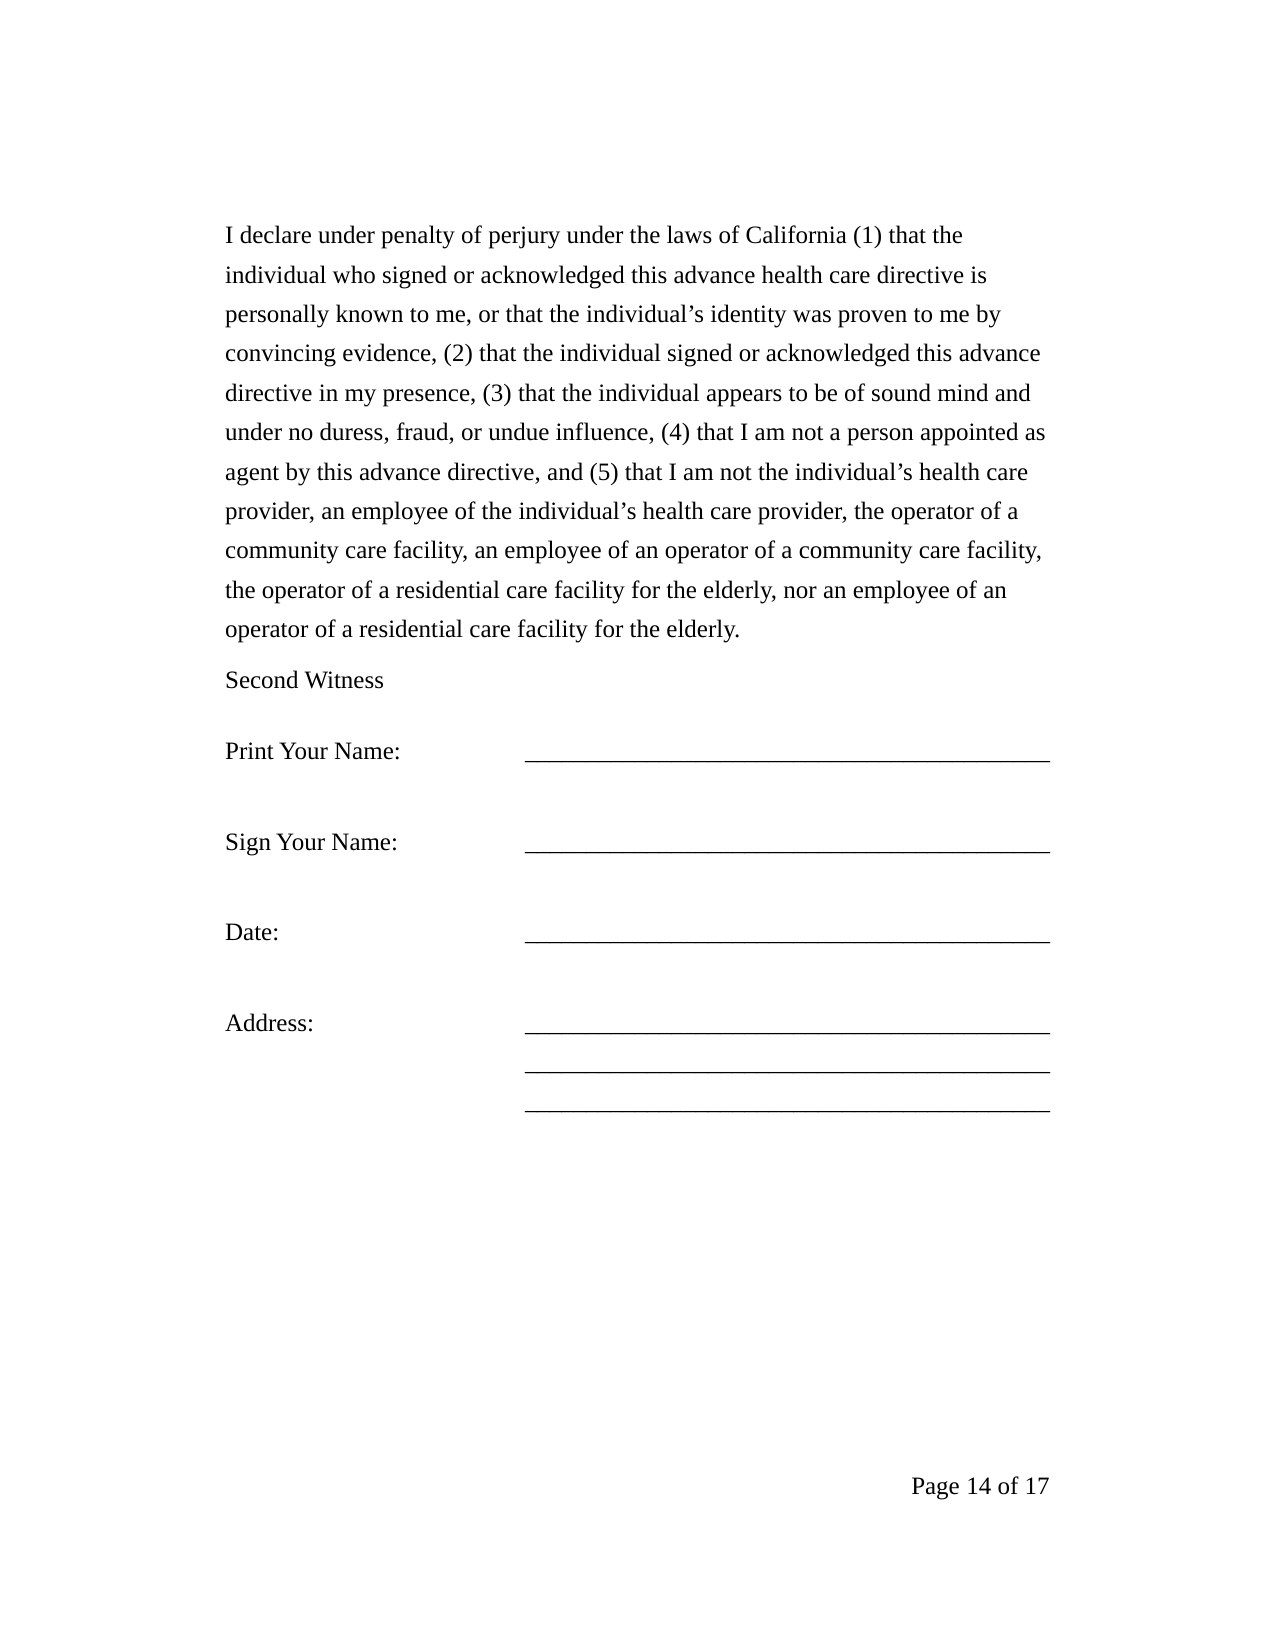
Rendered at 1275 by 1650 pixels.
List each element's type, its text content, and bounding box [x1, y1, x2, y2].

text Address: [225, 1008, 1050, 1115]
text Date: [225, 917, 1050, 946]
text I declare under penalty of perjury under the laws of California (1) that the individual who signed or acknowledged this advance health care directive is personally known to me, or that the individual’s identity was proven to me by convincing evidence, (2) that the individual signed or acknowledged this advance directive in my presence, (3) that the individual appears to be of sound mind and under no duress, fraud, or undue influence, (4) that I am not a person appointed as agent by this advance directive, and (5) that I am not the individual’s health care provider, an employee of the individual’s health care provider, the operator of a community care facility, an employee of an operator of a community care facility, the operator of a residential care facility for the elderly, nor an employee of an operator of a residential care facility for the elderly. [225, 220, 1050, 643]
text Second Witness [225, 666, 1050, 694]
text Sign Your Name: [225, 827, 1050, 856]
text Print Your Name: [225, 736, 1050, 765]
